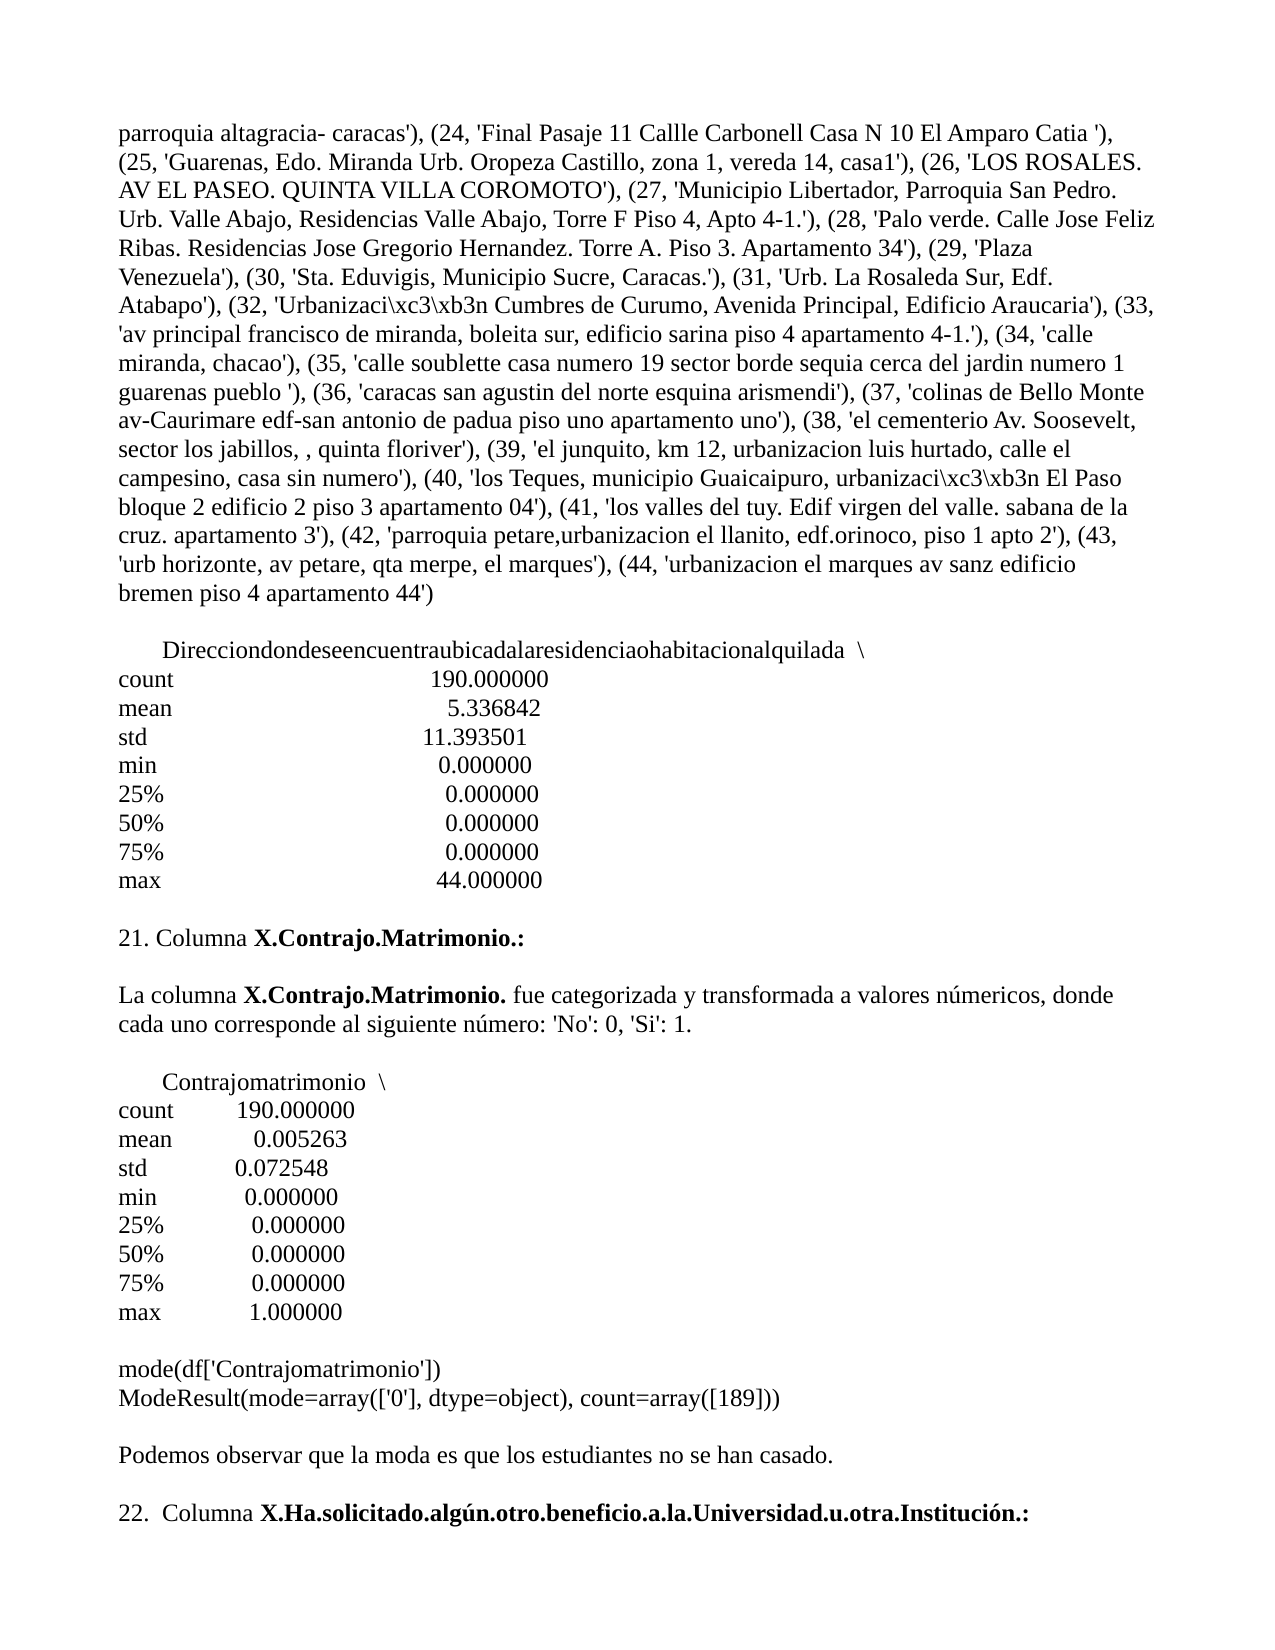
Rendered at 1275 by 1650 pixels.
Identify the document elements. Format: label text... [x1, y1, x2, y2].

text mean 0.005263 [118, 1124, 1157, 1153]
text 25% 0.000000 [118, 779, 1157, 808]
text std 11.393501 [118, 722, 1157, 751]
text 50% 0.000000 [118, 1239, 1157, 1268]
text count 190.000000 [118, 664, 1157, 693]
text 50% 0.000000 [118, 808, 1157, 837]
text count 190.000000 [118, 1096, 1157, 1124]
text 25% 0.000000 [118, 1211, 1157, 1239]
text min 0.000000 [118, 1182, 1157, 1211]
text La columna X.Contrajo.Matrimonio. fue categorizada y transformada a valores númericos, donde cada uno corresponde al siguiente número: 'No': 0, 'Si': 1. [118, 981, 1157, 1038]
text min 0.000000 [118, 751, 1157, 779]
text mean 5.336842 [118, 693, 1157, 722]
text 75% 0.000000 [118, 1268, 1157, 1297]
text Contrajomatrimonio \ [118, 1067, 1157, 1096]
text parroquia altagracia- caracas'), (24, 'Final Pasaje 11 Callle Carbonell Casa N 10 El Amparo Catia '), (25, 'Guarenas, Edo. Miranda Urb. Oropeza Castillo, zona 1, vereda 14, casa1'), (26, 'LOS ROSALES. AV EL PASEO. QUINTA VILLA COROMOTO'), (27, 'Municipio Libertador, Parroquia San Pedro. Urb. Valle Abajo, Residencias Valle Abajo, Torre F Piso 4, Apto 4-1.'), (28, 'Palo verde. Calle Jose Feliz Ribas. Residencias Jose Gregorio Hernandez. Torre A. Piso 3. Apartamento 34'), (29, 'Plaza Venezuela'), (30, 'Sta. Eduvigis, Municipio Sucre, Caracas.'), (31, 'Urb. La Rosaleda Sur, Edf. Atabapo'), (32, 'Urbanizaci\xc3\xb3n Cumbres de Curumo, Avenida Principal, Edificio Araucaria'), (33, 'av principal francisco de miranda, boleita sur, edificio sarina piso 4 apartamento 4-1.'), (34, 'calle miranda, chacao'), (35, 'calle soublette casa numero 19 sector borde sequia cerca del jardin numero 1 guarenas pueblo '), (36, 'caracas san agustin del norte esquina arismendi'), (37, 'colinas de Bello Monte av-Caurimare edf-san antonio de padua piso uno apartamento uno'), (38, 'el cementerio Av. Soosevelt, sector los jabillos, , quinta floriver'), (39, 'el junquito, km 12, urbanizacion luis hurtado, calle el campesino, casa sin numero'), (40, 'los Teques, municipio Guaicaipuro, urbanizaci\xc3\xb3n El Paso bloque 2 edificio 2 piso 3 apartamento 04'), (41, 'los valles del tuy. Edif virgen del valle. sabana de la cruz. apartamento 3'), (42, 'parroquia petare,urbanizacion el llanito, edf.orinoco, piso 1 apto 2'), (43, 'urb horizonte, av petare, qta merpe, el marques'), (44, 'urbanizacion el marques av sanz edificio bremen piso 4 apartamento 44') [118, 118, 1157, 607]
text max 44.000000 [118, 866, 1157, 894]
text ModeResult(mode=array(['0'], dtype=object), count=array([189])) [118, 1383, 1157, 1412]
text 22. Columna X.Ha.solicitado.algún.otro.beneficio.a.la.Universidad.u.otra.Institución.: [118, 1498, 1157, 1527]
text mode(df['Contrajomatrimonio']) [118, 1354, 1157, 1383]
text max 1.000000 [118, 1297, 1157, 1326]
text 75% 0.000000 [118, 837, 1157, 866]
text 21. Columna X.Contrajo.Matrimonio.: [118, 923, 1157, 952]
text Direcciondondeseencuentraubicadalaresidenciaohabitacionalquilada \ [118, 636, 1157, 664]
text Podemos observar que la moda es que los estudiantes no se han casado. [118, 1441, 1157, 1469]
text std 0.072548 [118, 1153, 1157, 1182]
